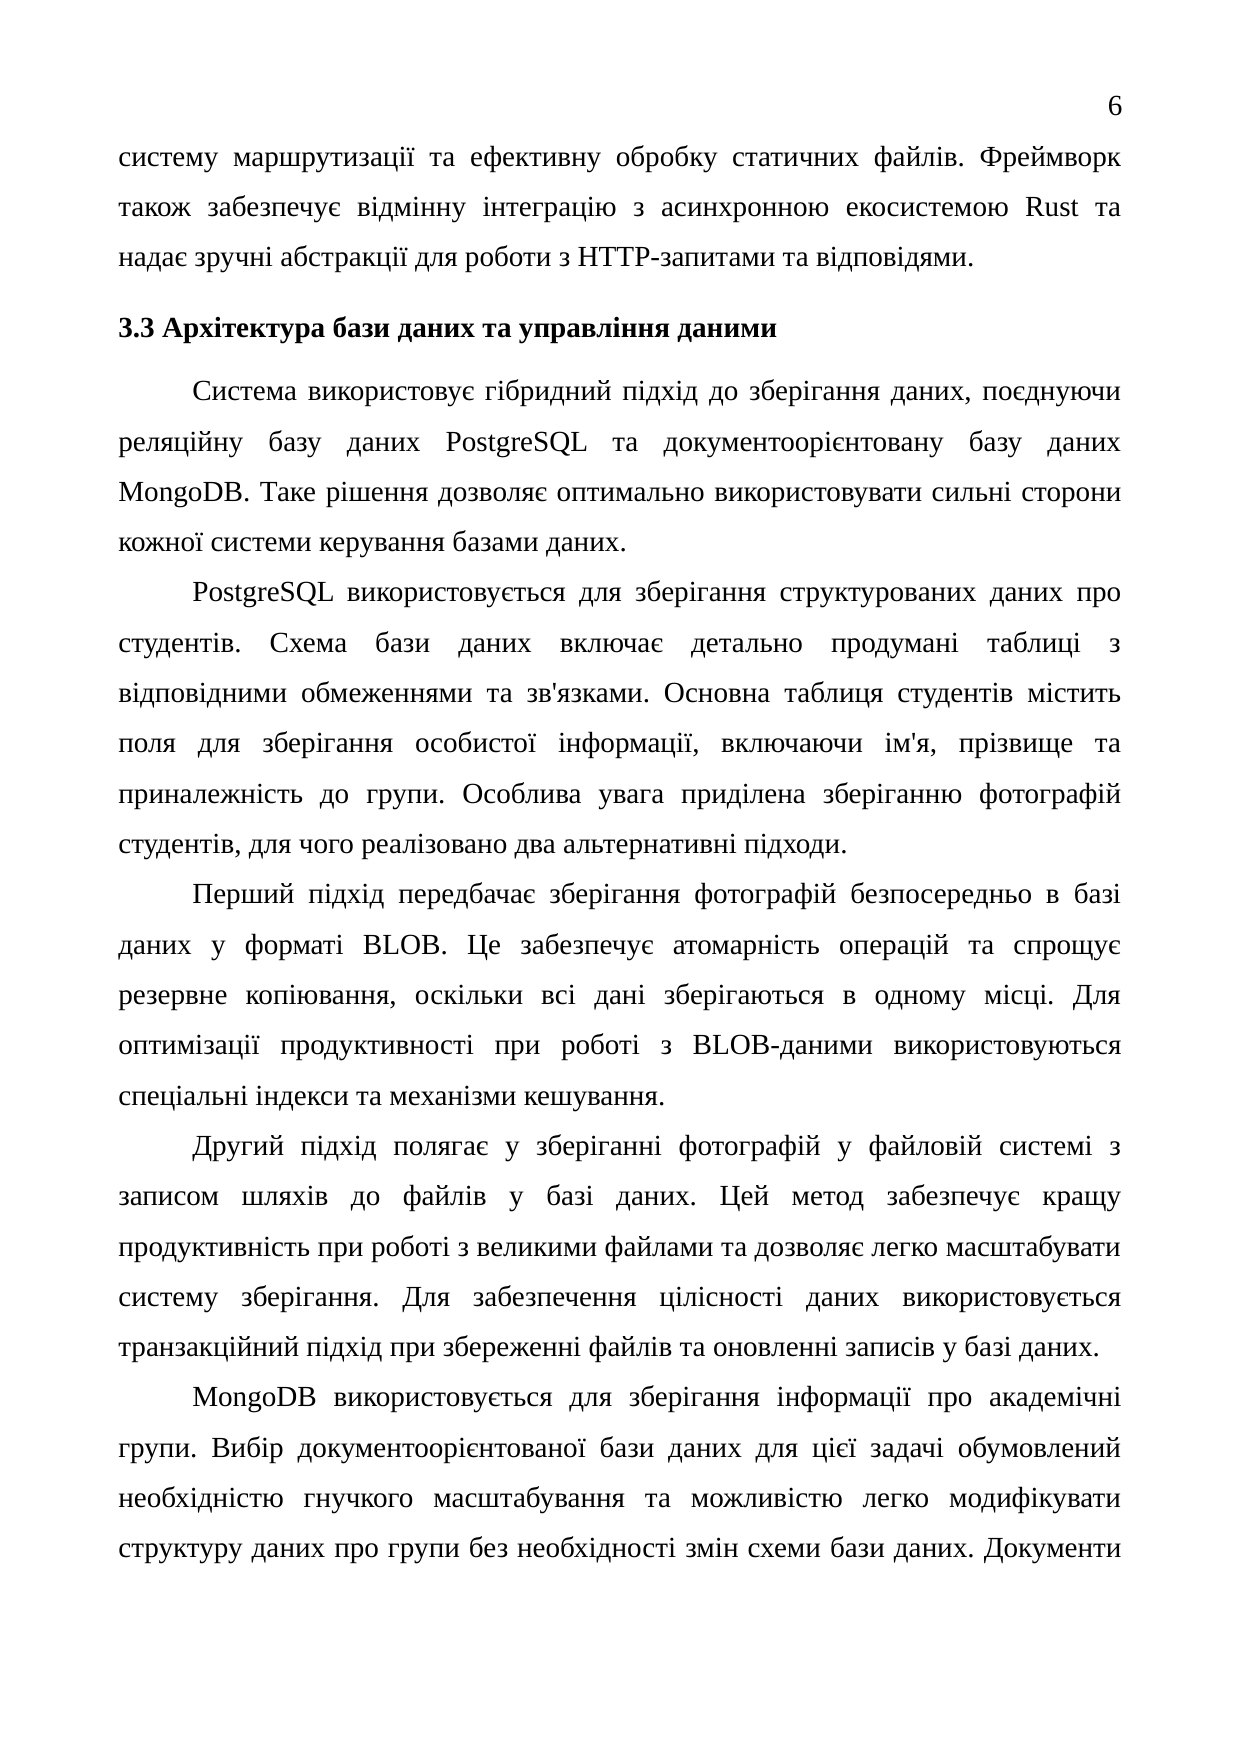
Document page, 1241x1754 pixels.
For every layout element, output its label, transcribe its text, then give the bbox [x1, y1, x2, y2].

text систему маршрутизації та ефективну обробку статичних файлів. Фреймворк також забезпечує відмінну інтеграцію з асинхронною екосистемою Rust та надає зручні абстракції для роботи з HTTP-запитами та відповідями. [118, 139, 1122, 273]
text Перший підхід передбачає зберігання фотографій безпосередньо в базі даних у форматі BLOB. Це забезпечує атомарність операцій та спрощує резервне копіювання, оскільки всі дані зберігаються в одному місці. Для оптимізації продуктивності при роботі з BLOB-даними використовуються спеціальні індекси та механізми кешування. [118, 876, 1122, 1111]
text PostgreSQL використовується для зберігання структурованих даних про студентів. Схема бази даних включає детально продумані таблиці з відповідними обмеженнями та зв'язками. Основна таблиця студентів містить поля для зберігання особистої інформації, включаючи ім'я, прізвище та приналежність до групи. Особлива увага приділена зберіганню фотографій студентів, для чого реалізовано два альтернативні підходи. [118, 574, 1122, 860]
text MongoDB використовується для зберігання інформації про академічні групи. Вибір документоорієнтованої бази даних для цієї задачі обумовлений необхідністю гнучкого масштабування та можливістю легко модифікувати структуру даних про групи без необхідності змін схеми бази даних. Документи [118, 1379, 1122, 1564]
text Другий підхід полягає у зберіганні фотографій у файловій системі з записом шляхів до файлів у базі даних. Цей метод забезпечує кращу продуктивність при роботі з великими файлами та дозволяє легко масштабувати систему зберігання. Для забезпечення цілісності даних використовується транзакційний підхід при збереженні файлів та оновленні записів у базі даних. [118, 1128, 1122, 1363]
text Система використовує гібридний підхід до зберігання даних, поєднуючи реляційну базу даних PostgreSQL та документоорієнтовану базу даних MongoDB. Таке рішення дозволяє оптимально використовувати сильні сторони кожної системи керування базами даних. [118, 373, 1122, 558]
subtitle Архітектура бази даних та управління даними [118, 311, 1122, 344]
